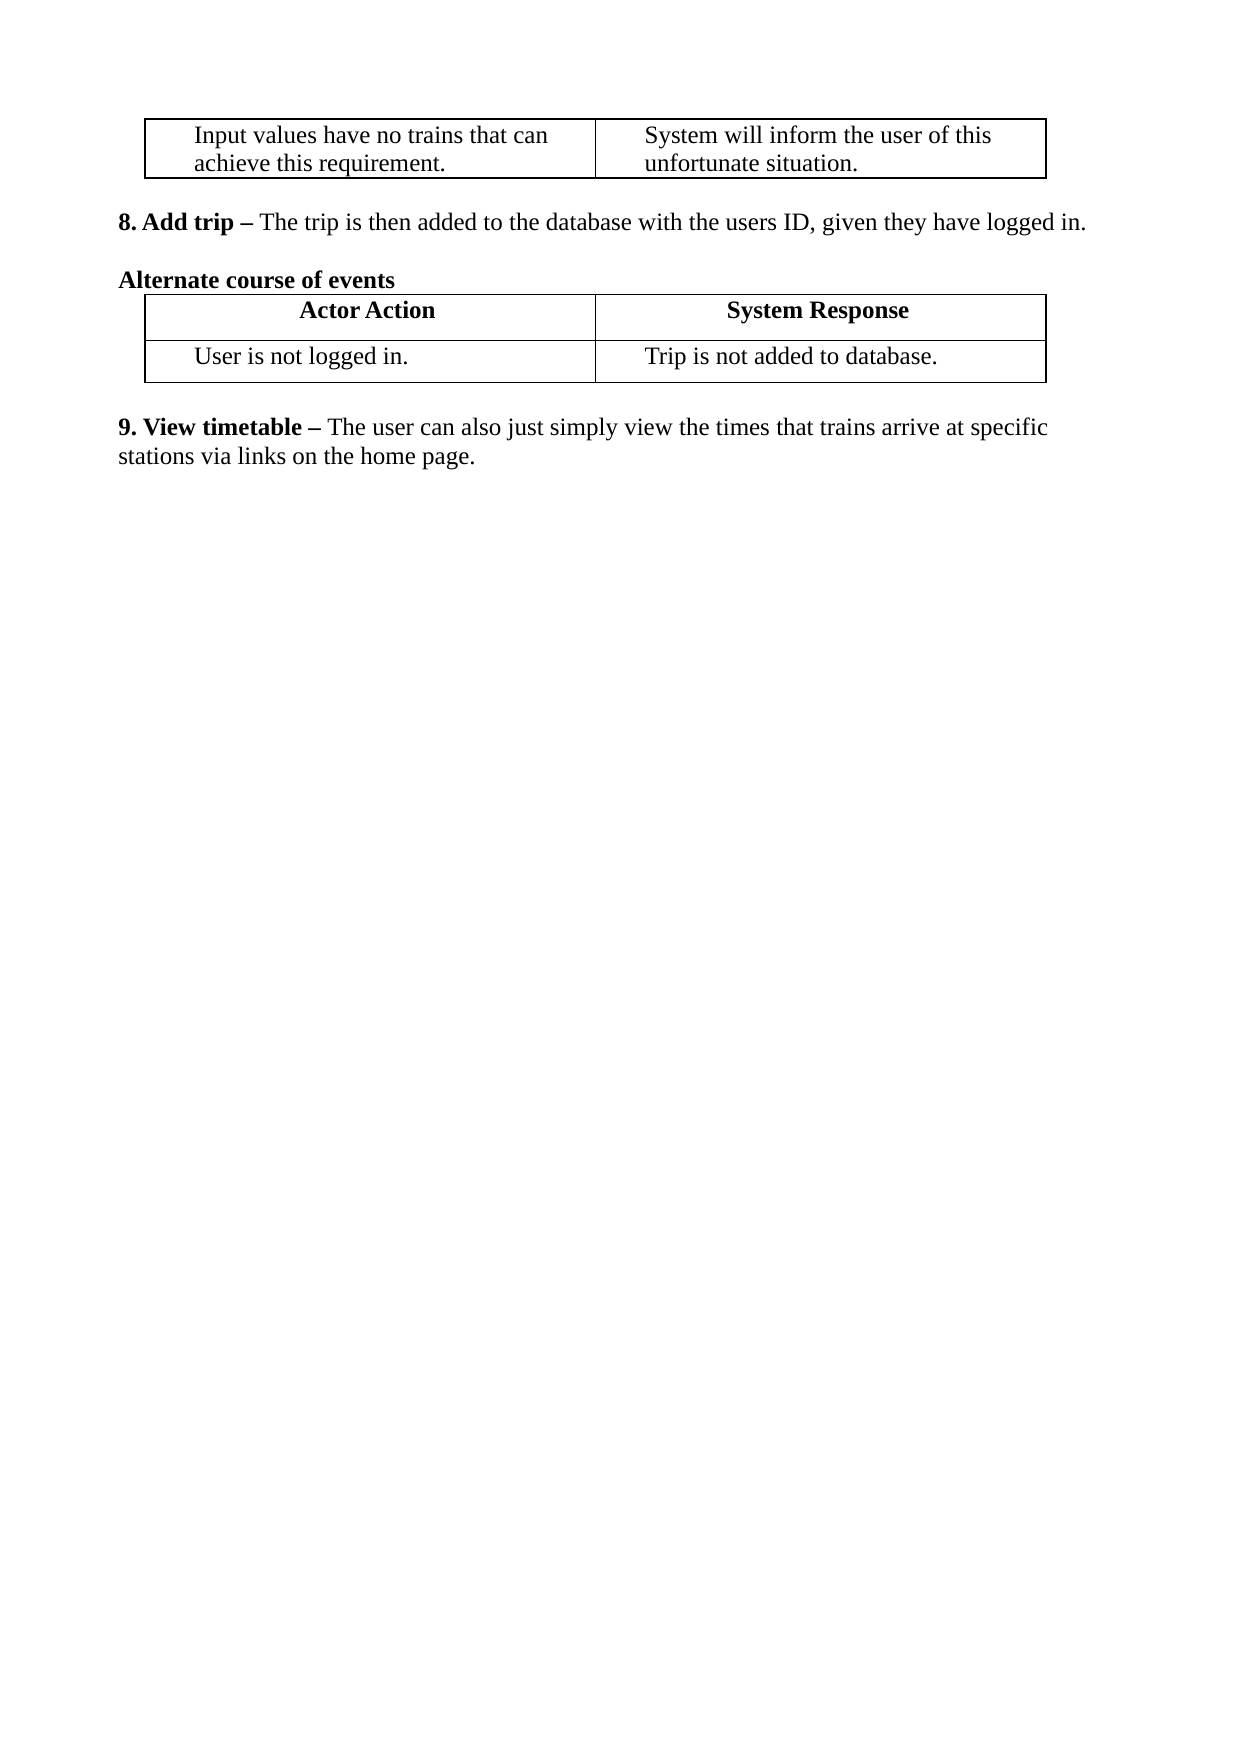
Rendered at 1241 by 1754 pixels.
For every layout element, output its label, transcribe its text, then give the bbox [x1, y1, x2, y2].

table_header Actor Action [146, 295, 595, 339]
table_cell Trip is not added to database. [596, 341, 1045, 382]
table_cell Input values have no trains that can achieve this requirement. [146, 120, 595, 177]
text 9. View timetable – The user can also just simply view the times that trains arrive at specific stations via links on the home page. [118, 412, 1122, 469]
text Alternate course of events [118, 265, 1122, 294]
table_cell User is not logged in. [146, 341, 595, 382]
table_cell System will inform the user of this unfortunate situation. [596, 120, 1045, 177]
text 8. Add trip – The trip is then added to the database with the users ID, given they have logged in. [118, 207, 1122, 236]
table_header System Response [596, 295, 1045, 339]
